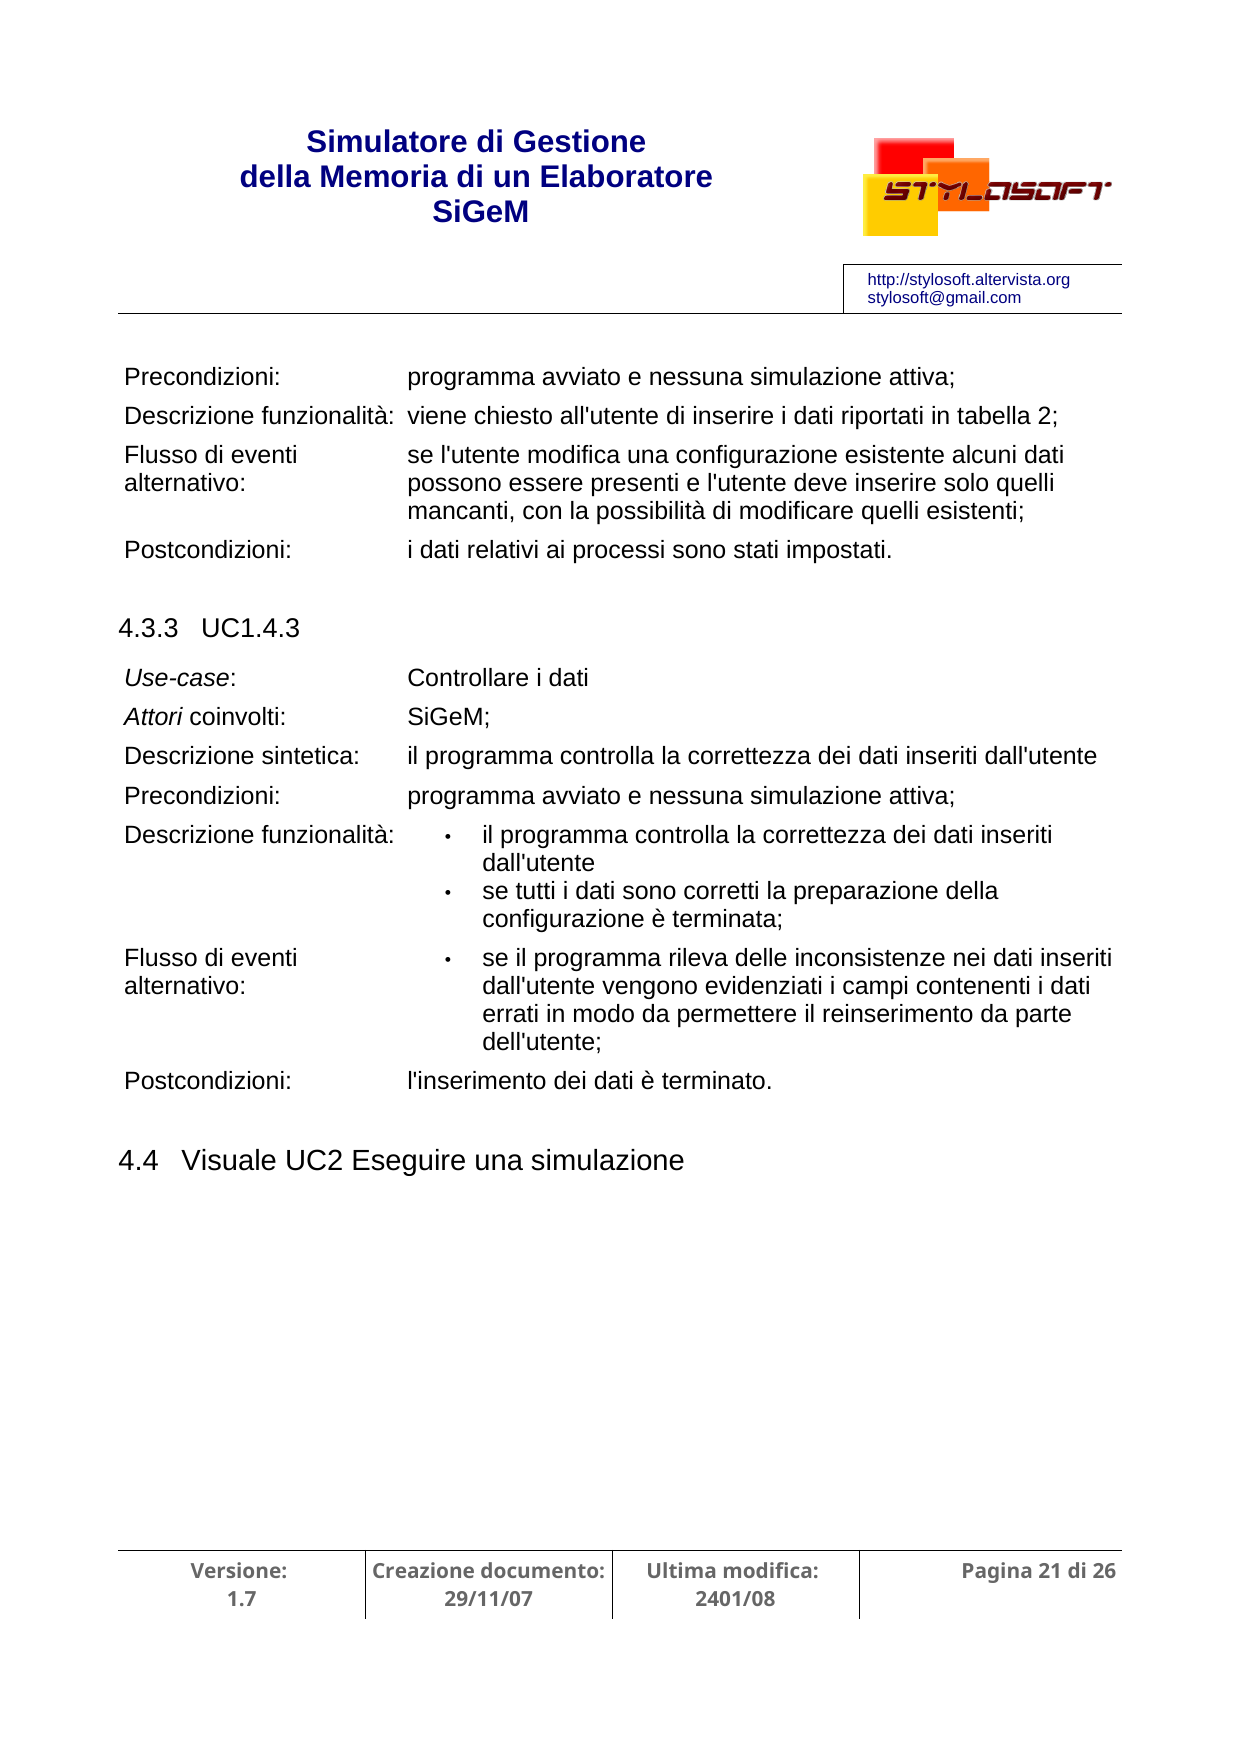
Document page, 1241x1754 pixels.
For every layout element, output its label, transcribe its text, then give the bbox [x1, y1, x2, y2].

table_cell Descrizione sintetica: [118, 736, 401, 776]
table_cell i dati relativi ai processi sono stati impostati. [401, 531, 1122, 570]
table_cell Descrizione funzionalità: [118, 815, 401, 938]
table_cell Attori coinvolti: [118, 697, 401, 736]
table_cell Postcondizioni: [118, 531, 401, 570]
table_cell il programma controlla la correttezza dei dati inseriti dall'utente se tutti i dati sono corretti la preparazione della configurazione è terminata; [401, 815, 1122, 938]
table_cell Flusso di eventi alternativo: [118, 435, 401, 531]
table_cell se il programma rileva delle inconsistenze nei dati inseriti dall'utente vengono evidenziati i campi contenenti i dati errati in modo da permettere il reinserimento da parte dell'utente; [401, 938, 1122, 1061]
table_cell Descrizione funzionalità: [118, 396, 401, 435]
table_cell il programma controlla la correttezza dei dati inseriti dall'utente [401, 736, 1122, 776]
table_cell Precondizioni: [118, 776, 401, 815]
table_cell viene chiesto all'utente di inserire i dati riportati in tabella 2; [401, 396, 1122, 435]
table_cell Postcondizioni: [118, 1061, 401, 1101]
table_cell SiGeM; [401, 697, 1122, 736]
table_header Use-case: [118, 658, 401, 697]
table_header Controllare i dati [401, 658, 1122, 697]
table_cell programma avviato e nessuna simulazione attiva; [401, 776, 1122, 815]
subtitle Visuale UC2 Eseguire una simulazione [118, 1143, 1122, 1176]
table_cell programma avviato e nessuna simulazione attiva; [401, 357, 1122, 396]
picture [848, 123, 1117, 247]
table_cell se l'utente modifica una configurazione esistente alcuni dati possono essere presenti e l'utente deve inserire solo quelli mancanti, con la possibilità di modificare quelli esistenti; [401, 435, 1122, 531]
table_cell Precondizioni: [118, 357, 401, 396]
table_cell Flusso di eventi alternativo: [118, 938, 401, 1061]
subtitle UC1.4.3 [118, 613, 1122, 643]
table_cell l'inserimento dei dati è terminato. [401, 1061, 1122, 1101]
